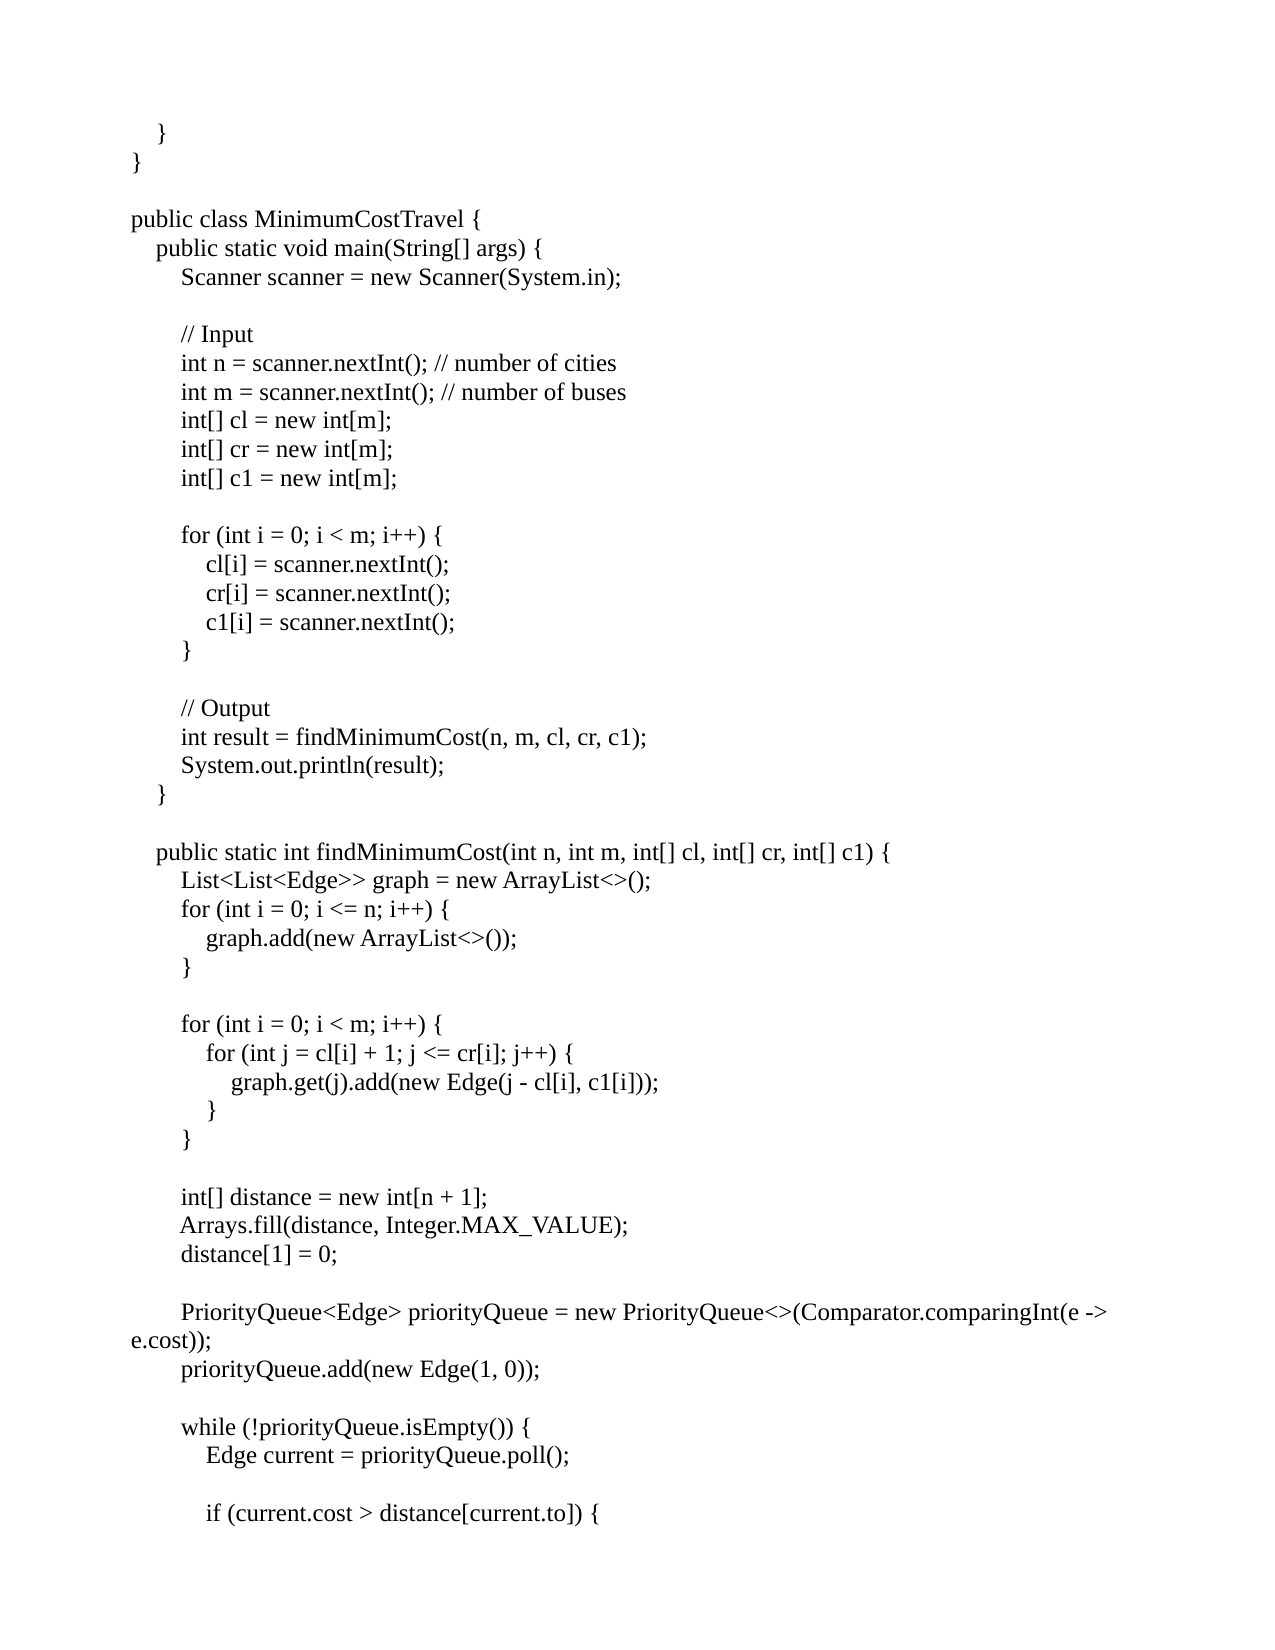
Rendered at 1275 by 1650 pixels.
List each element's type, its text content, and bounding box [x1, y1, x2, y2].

text Edge current = priorityQueue.poll(); [131, 1441, 1157, 1469]
text for (int i = 0; i < m; i++) { [131, 521, 1157, 549]
text Scanner scanner = new Scanner(System.in); [131, 262, 1157, 291]
text int[] cl = new int[m]; [131, 406, 1157, 434]
text int[] c1 = new int[m]; [131, 463, 1157, 492]
text } [131, 147, 1157, 176]
text } [131, 636, 1157, 664]
text distance[1] = 0; [131, 1239, 1157, 1268]
text int n = scanner.nextInt(); // number of cities [131, 348, 1157, 377]
text public static int findMinimumCost(int n, int m, int[] cl, int[] cr, int[] c1) { [131, 837, 1157, 866]
text // Input [131, 319, 1157, 348]
text List<List<Edge>> graph = new ArrayList<>(); [131, 866, 1157, 894]
text } [131, 118, 1157, 147]
text Arrays.fill(distance, Integer.MAX_VALUE); [131, 1211, 1157, 1239]
text while (!priorityQueue.isEmpty()) { [131, 1412, 1157, 1441]
text } [131, 779, 1157, 808]
text graph.add(new ArrayList<>()); [131, 923, 1157, 952]
text for (int j = cl[i] + 1; j <= cr[i]; j++) { [131, 1038, 1157, 1067]
text // Output [131, 693, 1157, 722]
text PriorityQueue<Edge> priorityQueue = new PriorityQueue<>(Comparator.comparingInt(e -> e.cost)); [131, 1297, 1157, 1354]
text for (int i = 0; i <= n; i++) { [131, 894, 1157, 923]
text graph.get(j).add(new Edge(j - cl[i], c1[i])); [131, 1067, 1157, 1096]
text System.out.println(result); [131, 751, 1157, 779]
text int m = scanner.nextInt(); // number of buses [131, 377, 1157, 406]
text if (current.cost > distance[current.to]) { [131, 1498, 1157, 1527]
text int result = findMinimumCost(n, m, cl, cr, c1); [131, 722, 1157, 751]
text for (int i = 0; i < m; i++) { [131, 1009, 1157, 1038]
text } [131, 1124, 1157, 1153]
text int[] cr = new int[m]; [131, 434, 1157, 463]
text priorityQueue.add(new Edge(1, 0)); [131, 1354, 1157, 1383]
text } [131, 952, 1157, 981]
text cl[i] = scanner.nextInt(); [131, 549, 1157, 578]
text c1[i] = scanner.nextInt(); [131, 607, 1157, 636]
text } [131, 1096, 1157, 1124]
text public class MinimumCostTravel { [131, 204, 1157, 233]
text cr[i] = scanner.nextInt(); [131, 578, 1157, 607]
text public static void main(String[] args) { [131, 233, 1157, 262]
text int[] distance = new int[n + 1]; [131, 1182, 1157, 1211]
